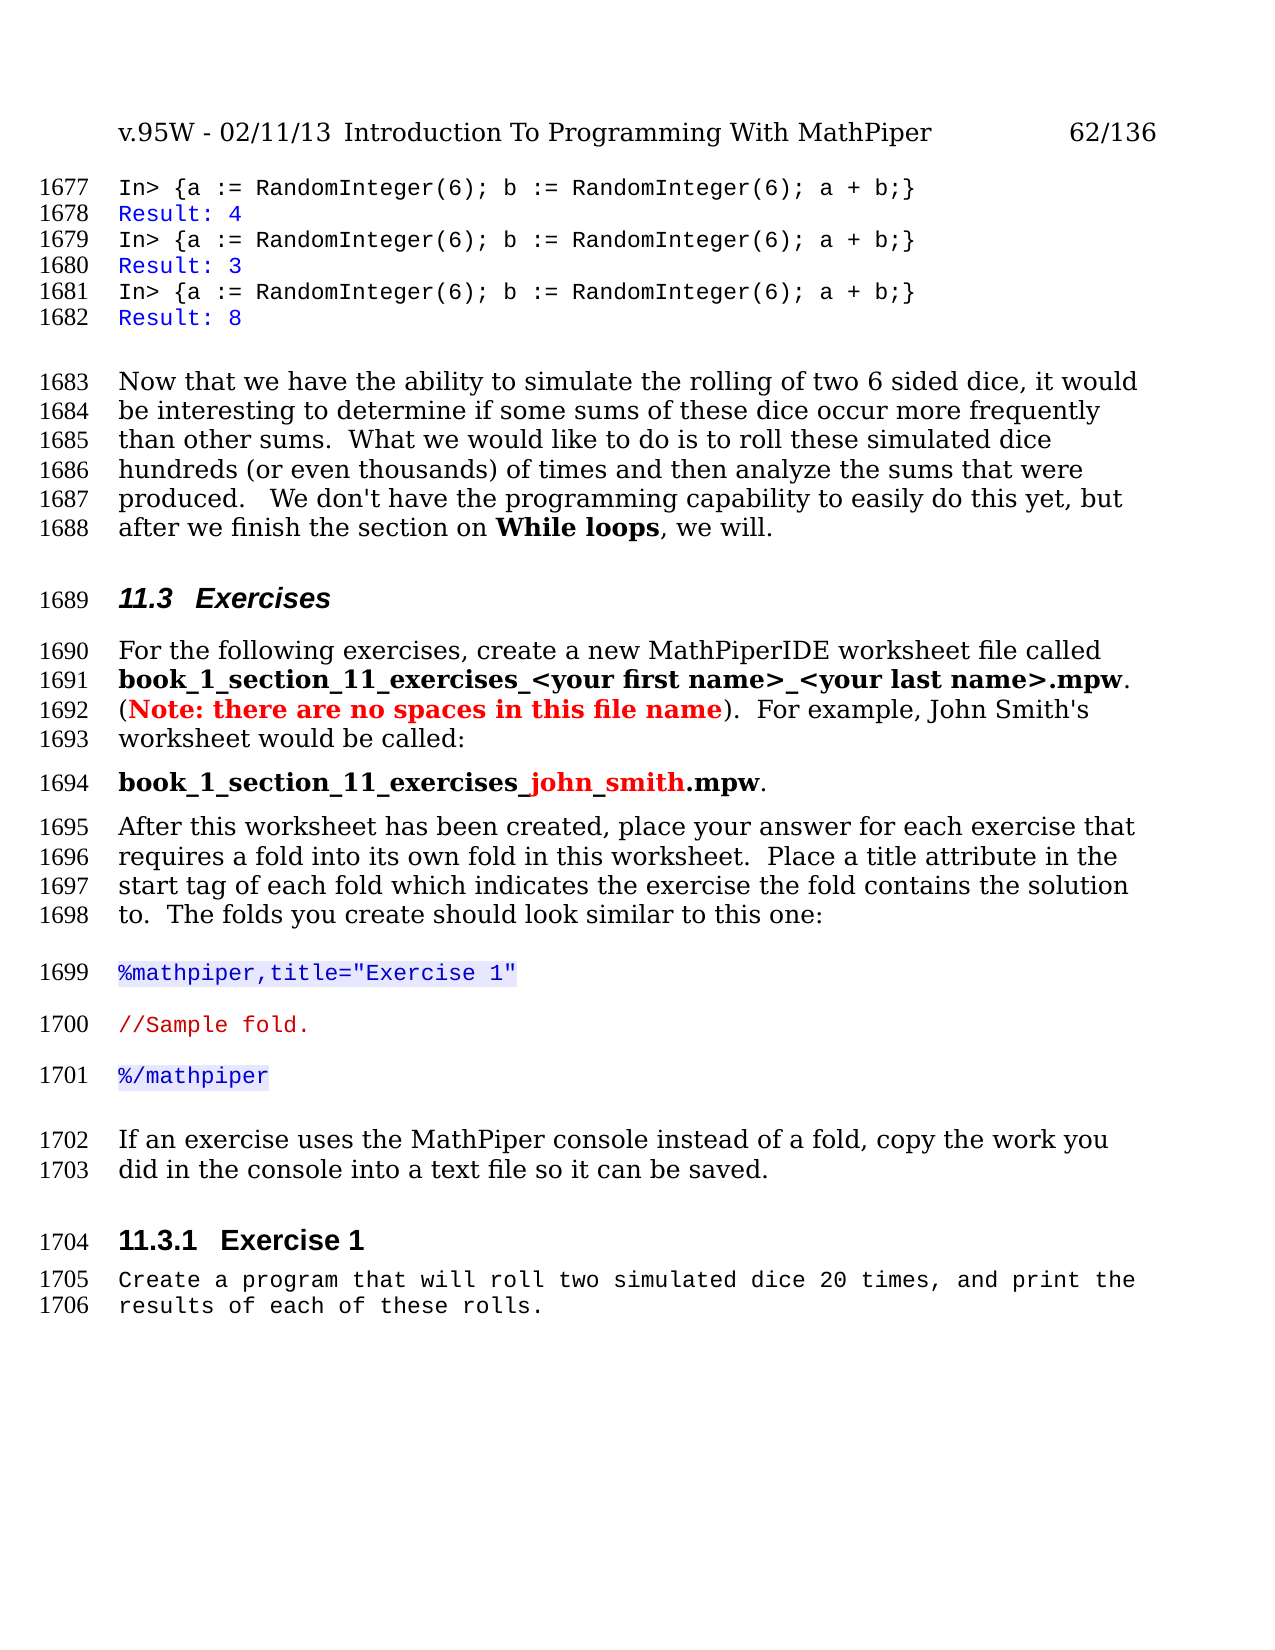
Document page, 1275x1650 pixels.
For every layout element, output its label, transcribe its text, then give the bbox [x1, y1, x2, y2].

text In> {a := RandomInteger(6); b := RandomInteger(6); a + b;} [118, 281, 1157, 306]
text Result: 4 [118, 203, 1157, 229]
text Result: 8 [118, 306, 1157, 332]
text If an exercise uses the MathPiper console instead of a fold, copy the work you did in the console into a text file so it can be saved. [118, 1126, 1157, 1184]
text book_1_section_11_exercises_john_smith.mpw. [118, 768, 1157, 797]
text In> {a := RandomInteger(6); b := RandomInteger(6); a + b;} [118, 177, 1157, 203]
text Create a program that will roll two simulated dice 20 times, and print the results of each of these rolls. [118, 1269, 1157, 1321]
text After this worksheet has been created, place your answer for each exercise that requires a fold into its own fold in this worksheet. Place a title attribute in the start tag of each fold which indicates the exercise the fold contains the solution to. The folds you create should look similar to this one: [118, 812, 1157, 929]
text %mathpiper,title="Exercise 1" [118, 961, 1157, 987]
text Result: 3 [118, 254, 1157, 281]
text For the following exercises, create a new MathPiperIDE worksheet file called book_1_section_11_exercises_<your first name>_<your last name>.mpw. (Note: there are no spaces in this file name). For example, John Smith's worksheet would be called: [118, 636, 1157, 753]
text //Sample fold. [118, 1013, 1157, 1039]
text In> {a := RandomInteger(6); b := RandomInteger(6); a + b;} [118, 229, 1157, 254]
text %/mathpiper [118, 1065, 1157, 1091]
subtitle Exercise 1 [118, 1223, 1157, 1257]
text Now that we have the ability to simulate the rolling of two 6 sided dice, it would be interesting to determine if some sums of these dice occur more frequently than other sums. What we would like to do is to roll these simulated dice hundreds (or even thousands) of times and then analyze the sums that were produced. We don't have the programming capability to easily do this yet, but after we finish the section on While loops, we will. [118, 367, 1157, 542]
subtitle Exercises [118, 582, 1157, 615]
